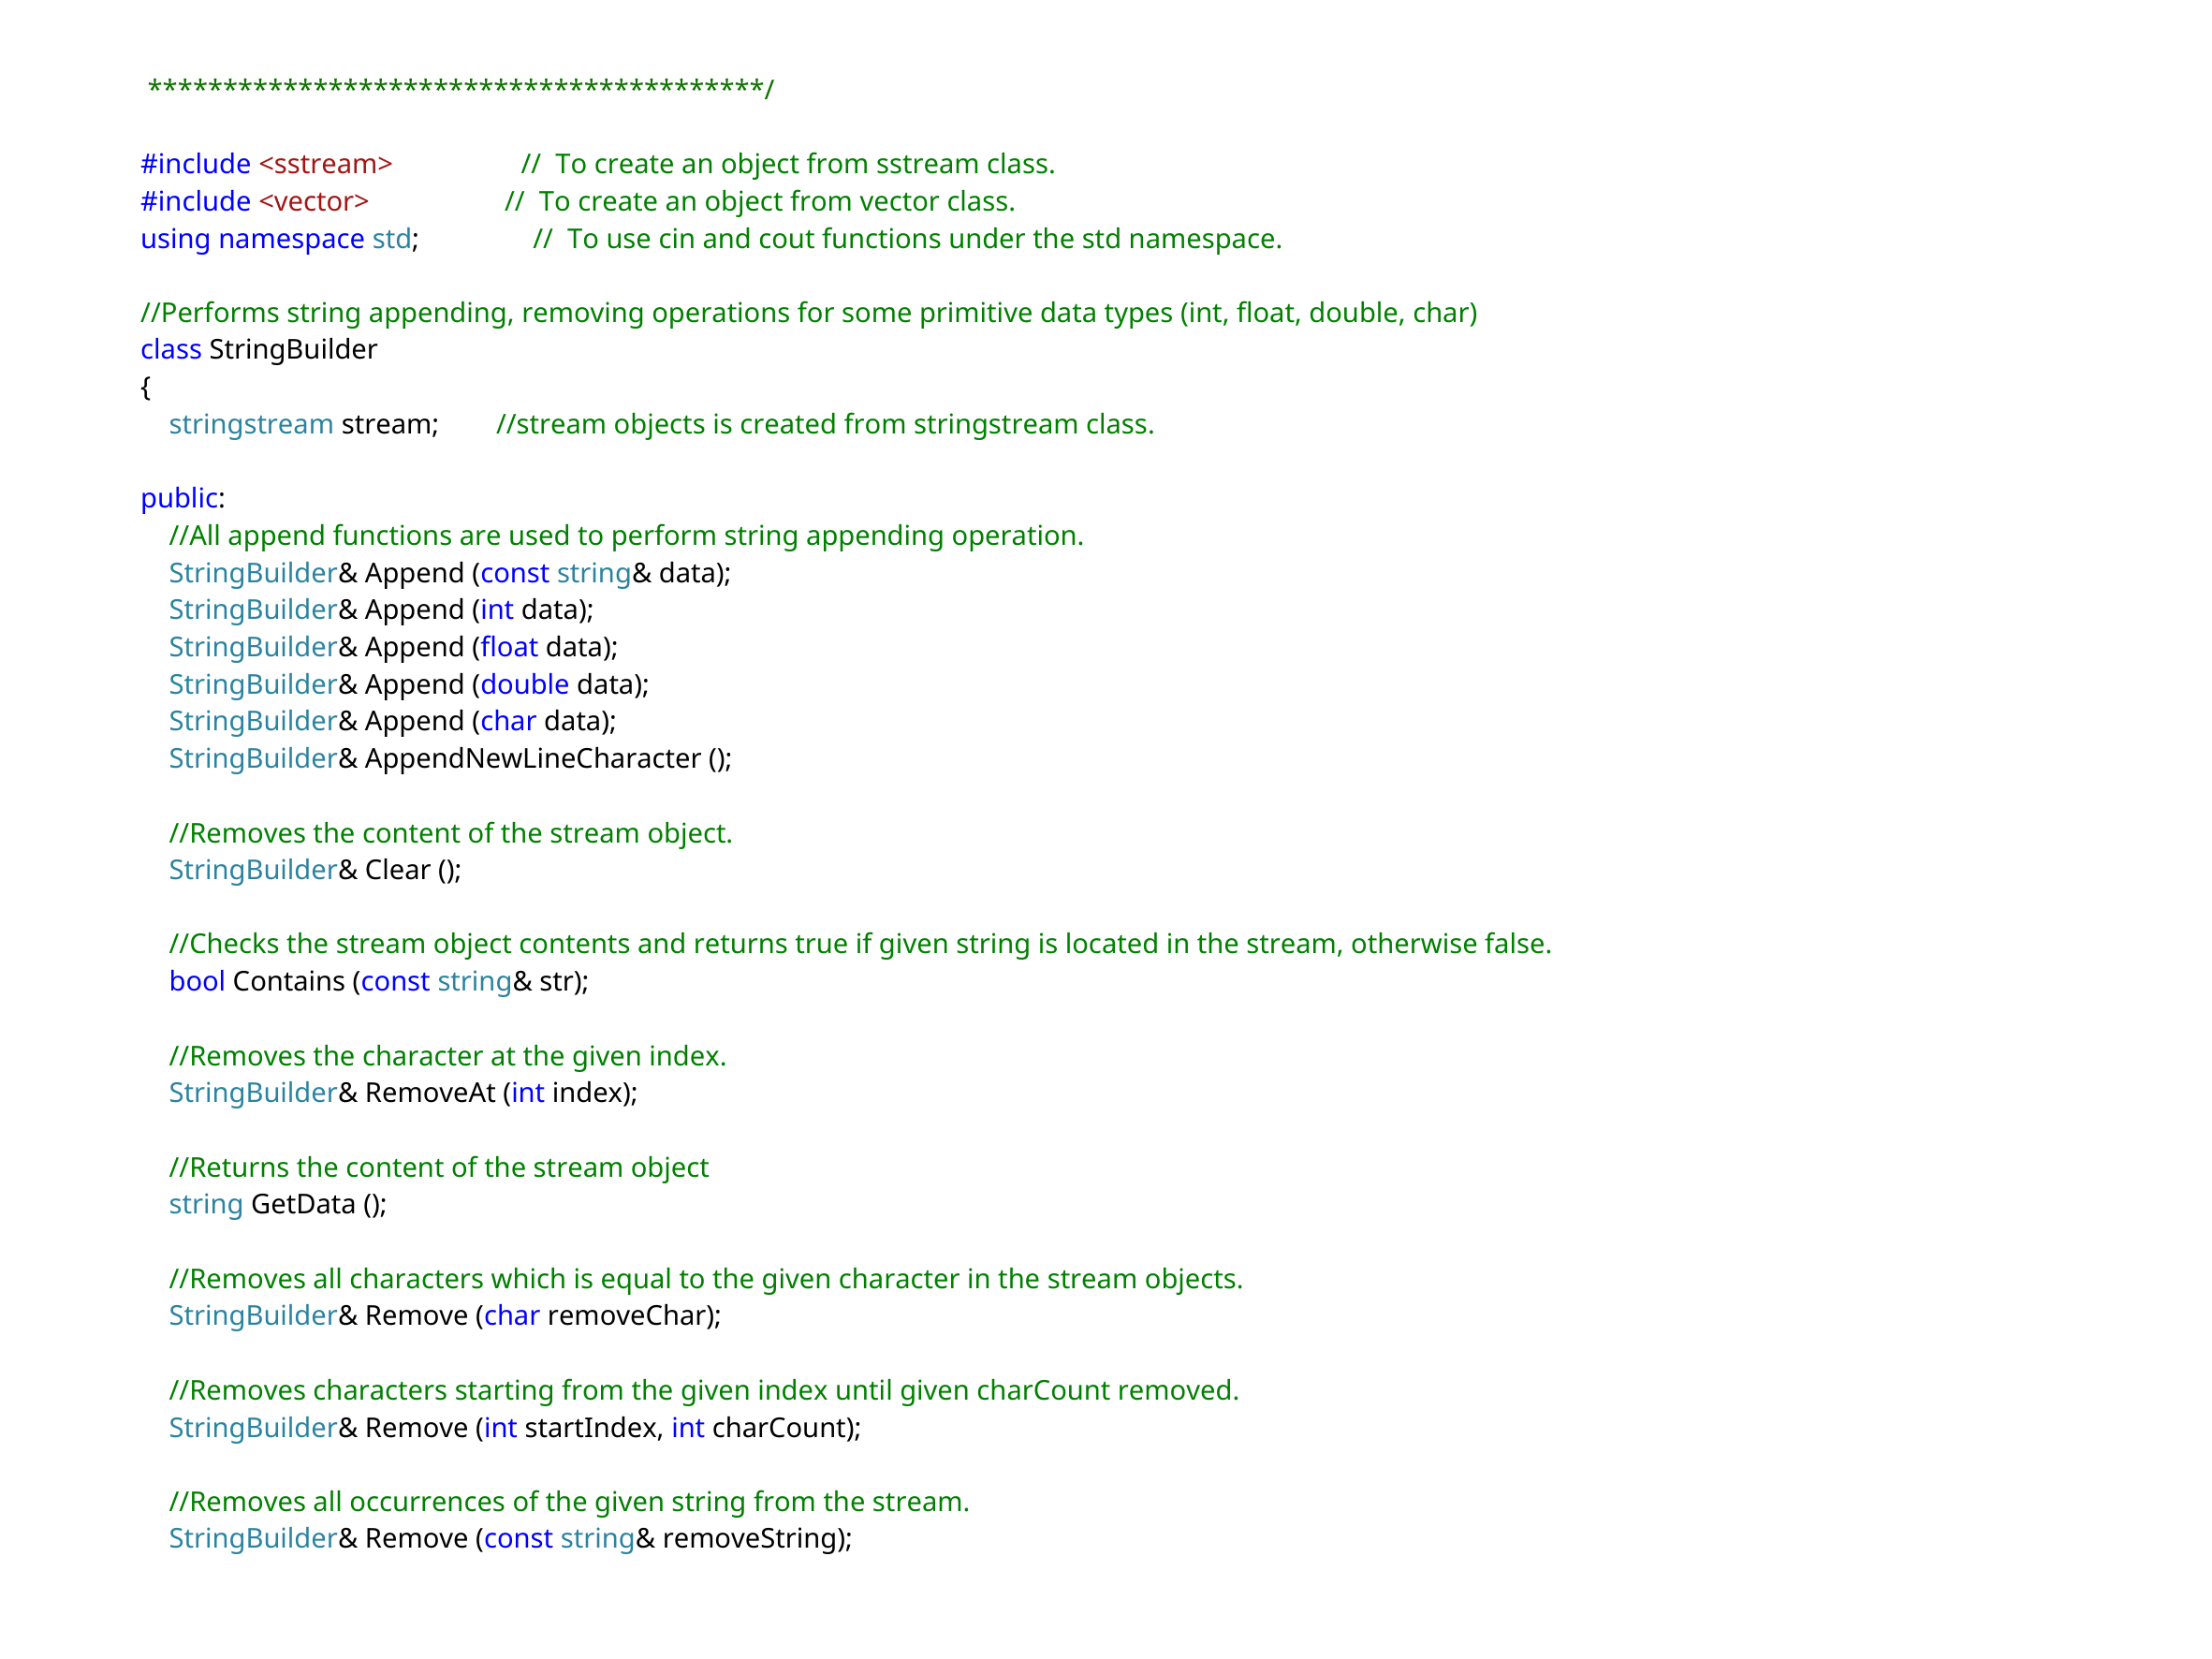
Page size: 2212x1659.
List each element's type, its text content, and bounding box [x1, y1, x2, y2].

text StringBuilder& Append (float data); [140, 627, 2071, 665]
text StringBuilder& Clear (); [140, 850, 2071, 888]
text //Removes the character at the given index. [140, 1036, 2071, 1074]
text StringBuilder& Remove (int startIndex, int charCount); [140, 1408, 2071, 1445]
text //Checks the stream object contents and returns true if given string is located in the stream, otherwise false. [140, 925, 2071, 962]
text //Removes characters starting from the given index until given charCount removed. [140, 1371, 2071, 1408]
text #include <vector> // To create an object from vector class. [140, 182, 2071, 219]
text using namespace std; // To use cin and cout functions under the std namespace. [140, 219, 2071, 256]
text #include <sstream> // To create an object from sstream class. [140, 144, 2071, 182]
text //Removes the content of the stream object. [140, 814, 2071, 850]
text StringBuilder& Append (double data); [140, 665, 2071, 702]
text StringBuilder& Remove (char removeChar); [140, 1297, 2071, 1333]
text { [140, 367, 2071, 404]
text StringBuilder& Append (char data); [140, 702, 2071, 739]
text public: [140, 479, 2071, 516]
text StringBuilder& Remove (const string& removeString); [140, 1520, 2071, 1556]
text stringstream stream; //stream objects is created from stringstream class. [140, 404, 2071, 442]
text StringBuilder& Append (int data); [140, 591, 2071, 627]
text //Performs string appending, removing operations for some primitive data types (int, float, double, char) [140, 293, 2071, 330]
text //All append functions are used to perform string appending operation. [140, 516, 2071, 553]
text //Returns the content of the stream object [140, 1148, 2071, 1185]
text //Removes all occurrences of the given string from the stream. [140, 1482, 2071, 1520]
text //Removes all characters which is equal to the given character in the stream objects. [140, 1259, 2071, 1297]
text *****************************************/ [140, 70, 2071, 108]
text bool Contains (const string& str); [140, 962, 2071, 999]
text class StringBuilder [140, 330, 2071, 367]
text StringBuilder& RemoveAt (int index); [140, 1074, 2071, 1110]
text string GetData (); [140, 1185, 2071, 1222]
text StringBuilder& Append (const string& data); [140, 553, 2071, 591]
text StringBuilder& AppendNewLineCharacter (); [140, 739, 2071, 776]
